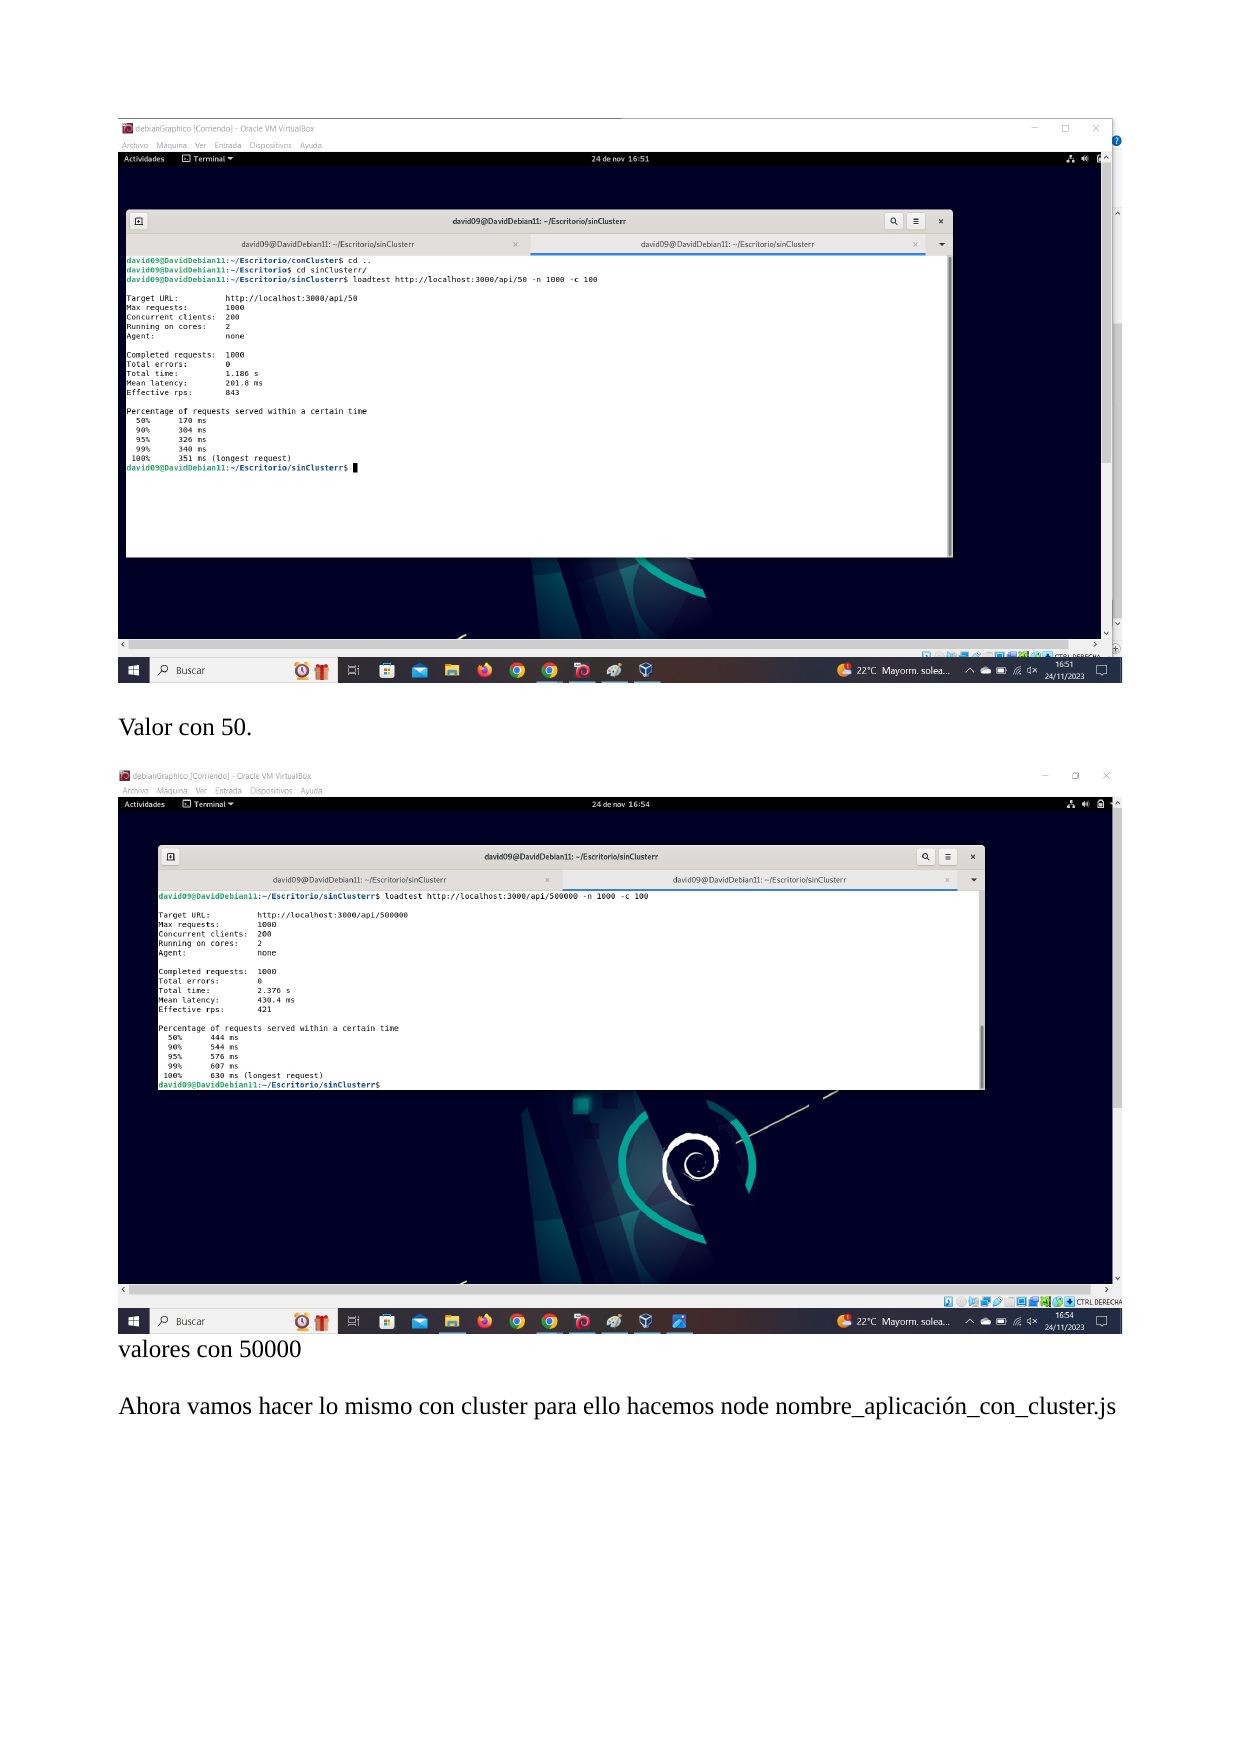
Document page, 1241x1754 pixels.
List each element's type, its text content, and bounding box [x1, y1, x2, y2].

picture [118, 769, 1123, 1334]
text Ahora vamos hacer lo mismo con cluster para ello hacemos node nombre_aplicación_con_cluster.js [118, 1391, 1122, 1420]
text valores con 50000 [118, 1334, 1122, 1362]
text Valor con 50. [118, 712, 1122, 740]
picture [118, 118, 1123, 683]
